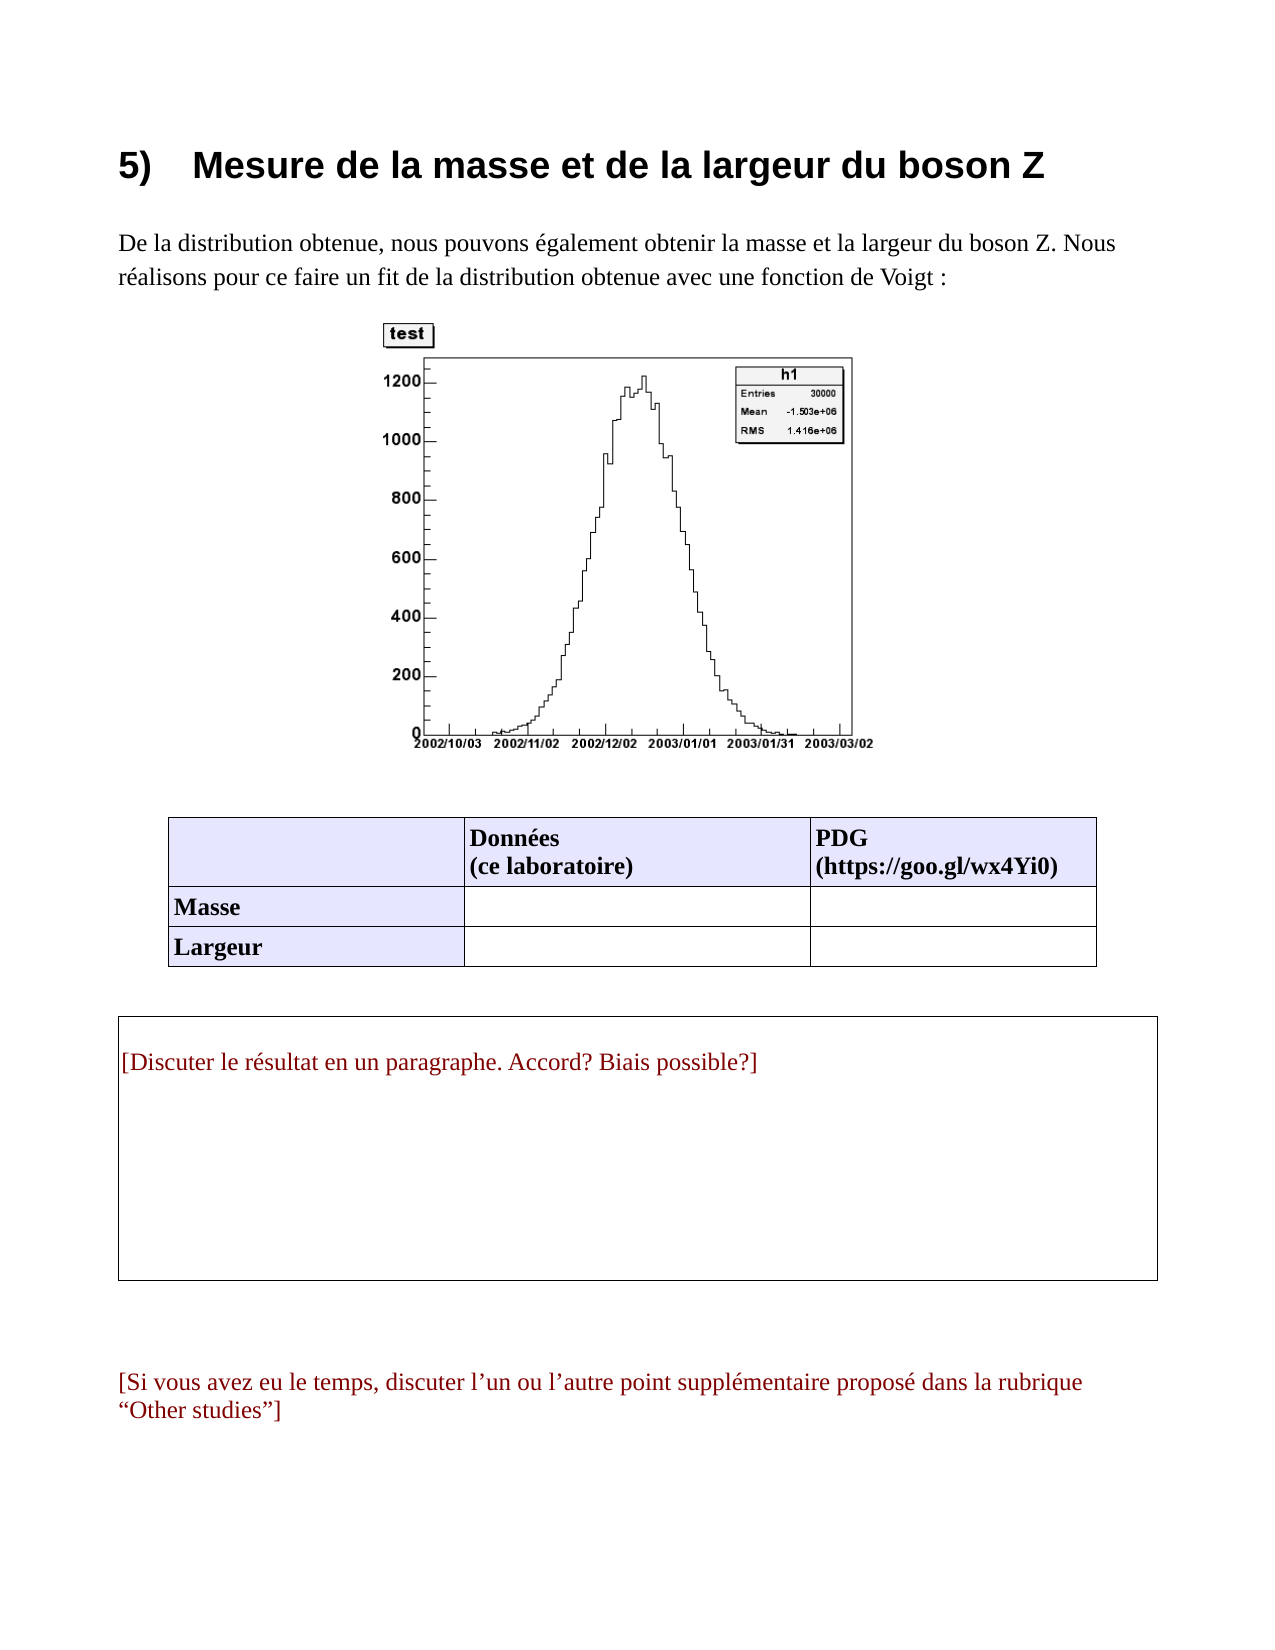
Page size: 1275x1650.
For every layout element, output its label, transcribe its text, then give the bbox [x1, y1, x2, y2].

table_cell [465, 887, 810, 926]
text [Discuter le résultat en un paragraphe. Accord? Biais possible?] [119, 1044, 1157, 1076]
table_cell [465, 927, 810, 966]
subtitle Mesure de la masse et de la largeur du boson Z [118, 143, 1157, 187]
table_cell Largeur [169, 927, 464, 966]
table_cell [811, 927, 1096, 966]
table_cell [811, 887, 1096, 926]
picture [370, 311, 905, 762]
table_cell Masse [169, 887, 464, 926]
table_header Données (ce laboratoire) [465, 818, 810, 886]
text De la distribution obtenue, nous pouvons également obtenir la masse et la largeur du boson Z. Nous réalisons pour ce faire un fit de la distribution obtenue avec une fonction de Voigt : [118, 228, 1157, 291]
table_header PDG (https://goo.gl/wx4Yi0) [811, 818, 1096, 886]
text [Si vous avez eu le temps, discuter l’un ou l’autre point supplémentaire proposé dans la rubrique “Other studies”] [118, 1367, 1157, 1424]
table_header [169, 818, 464, 886]
